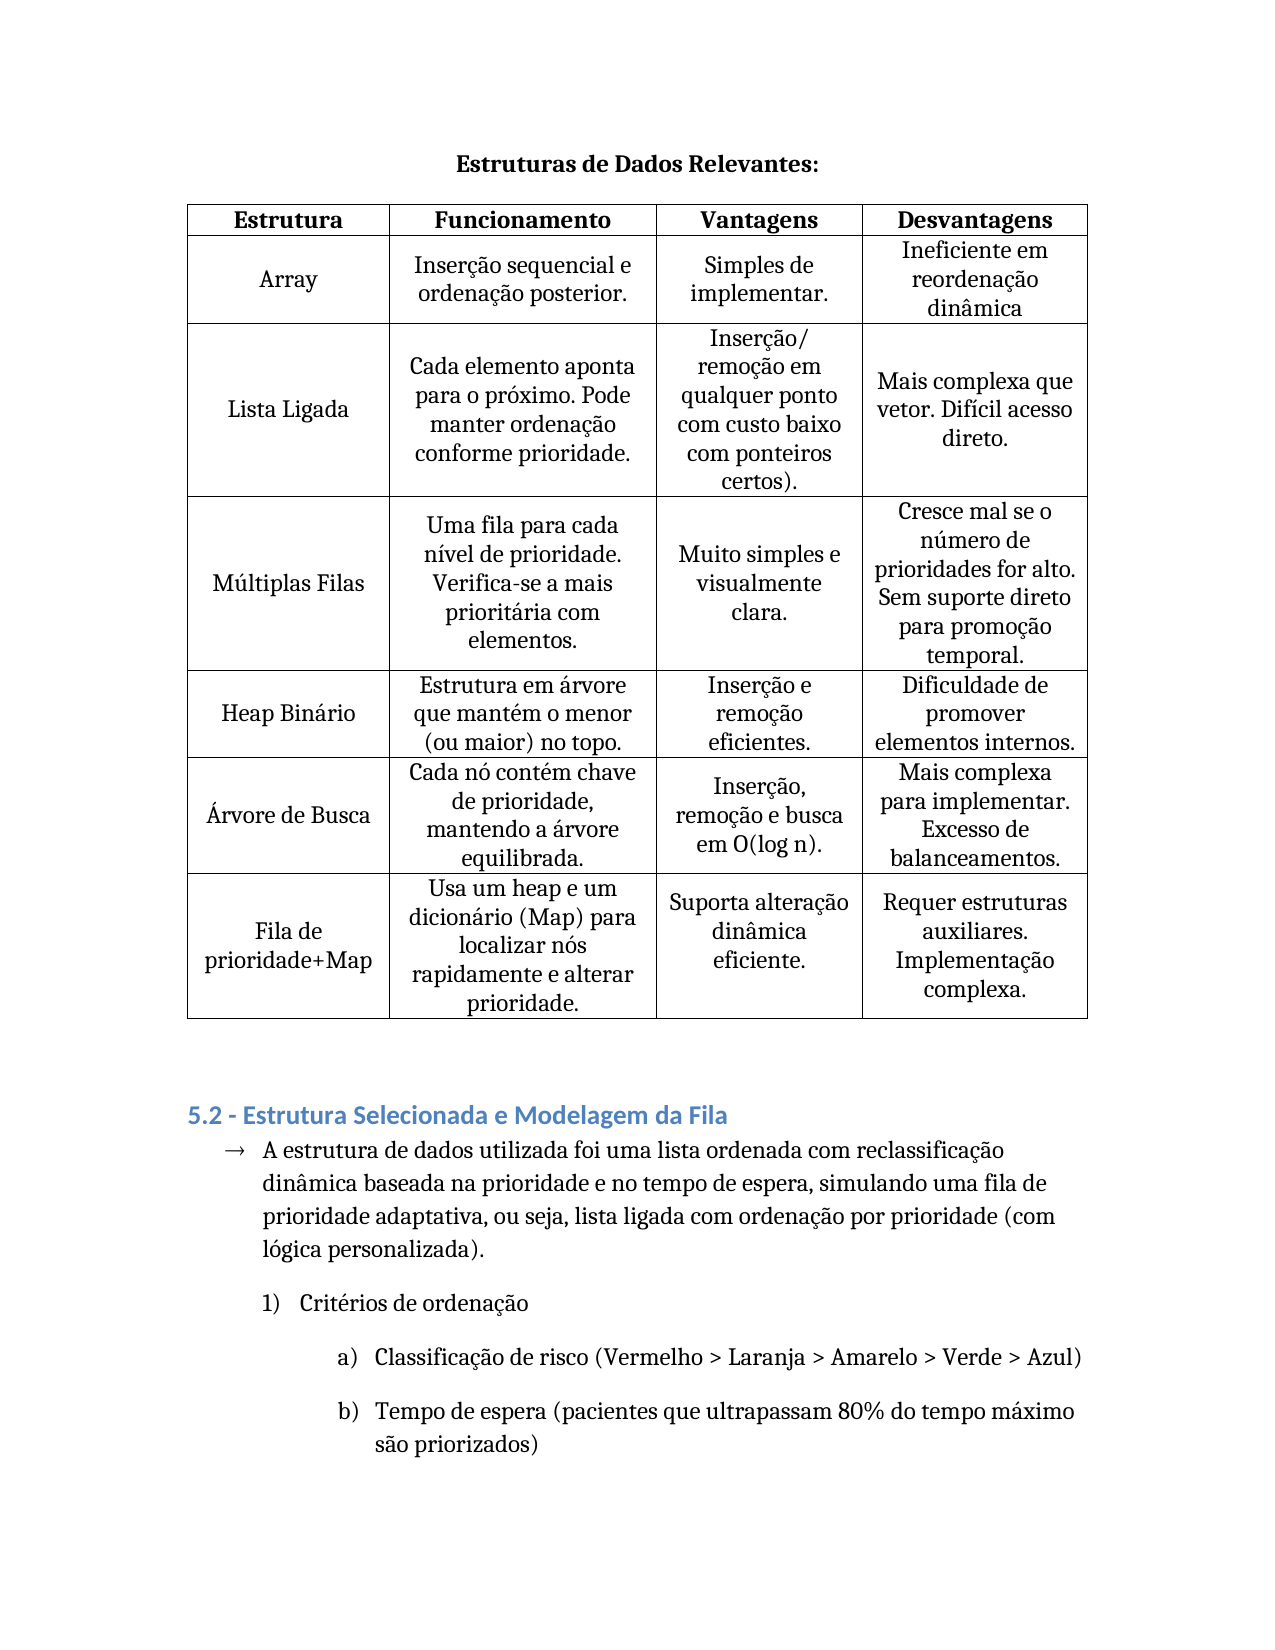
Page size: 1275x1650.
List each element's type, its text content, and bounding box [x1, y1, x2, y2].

list A estrutura de dados utilizada foi uma lista ordenada com reclassificação dinâmica baseada na prioridade e no tempo de espera, simulando uma fila de prioridade adaptativa, ou seja, lista ligada com ordenação por prioridade (com lógica personalizada). [225, 1136, 1087, 1264]
table_cell Uma fila para cada nível de prioridade. Verifica-se a mais prioritária com elementos. [390, 497, 656, 669]
list Critérios de ordenação [262, 1289, 1087, 1318]
table_cell Cresce mal se o número de prioridades for alto. Sem suporte direto para promoção temporal. [863, 497, 1087, 669]
table_cell Cada nó contém chave de prioridade, mantendo a árvore equilibrada. [390, 758, 656, 873]
table_header Desvantagens [863, 205, 1087, 235]
table_cell Simples de implementar. [657, 236, 862, 322]
table_cell Dificuldade de promover elementos internos. [863, 671, 1087, 757]
table_cell Suporta alteração dinâmica eficiente. [657, 874, 862, 1018]
table_cell Árvore de Busca [188, 758, 389, 873]
table_cell Heap Binário [188, 671, 389, 757]
table_cell Múltiplas Filas [188, 497, 389, 669]
table_cell Lista Ligada [188, 324, 389, 496]
table_cell Estrutura em árvore que mantém o menor (ou maior) no topo. [390, 671, 656, 757]
list Classificação de risco (Vermelho > Laranja > Amarelo > Verde > Azul) [337, 1343, 1087, 1372]
list Tempo de espera (pacientes que ultrapassam 80% do tempo máximo são priorizados) [337, 1397, 1087, 1458]
table_cell Cada elemento aponta para o próximo. Pode manter ordenação conforme prioridade. [390, 324, 656, 496]
table_cell Usa um heap e um dicionário (Map) para localizar nós rapidamente e alterar prioridade. [390, 874, 656, 1018]
table_header Vantagens [657, 205, 862, 235]
table_cell Mais complexa que vetor. Difícil acesso direto. [863, 324, 1087, 496]
table_cell Ineficiente em reordenação dinâmica [863, 236, 1087, 322]
table_cell Inserção, remoção e busca em O(log n). [657, 758, 862, 873]
subtitle 5.2 - Estrutura Selecionada e Modelagem da Fila [187, 1098, 1087, 1131]
table_cell Inserção/remoção em qualquer ponto com custo baixo com ponteiros certos). [657, 324, 862, 496]
table_header Estrutura [188, 205, 389, 235]
table_cell Inserção e remoção eficientes. [657, 671, 862, 757]
table_cell Requer estruturas auxiliares. Implementação complexa. [863, 874, 1087, 1018]
table_cell Array [188, 236, 389, 322]
table_cell Mais complexa para implementar. Excesso de balanceamentos. [863, 758, 1087, 873]
text Estruturas de Dados Relevantes: [187, 150, 1087, 179]
table_cell Inserção sequencial e ordenação posterior. [390, 236, 656, 322]
table_cell Muito simples e visualmente clara. [657, 497, 862, 669]
table_cell Fila de prioridade+Map [188, 874, 389, 1018]
table_header Funcionamento [390, 205, 656, 235]
